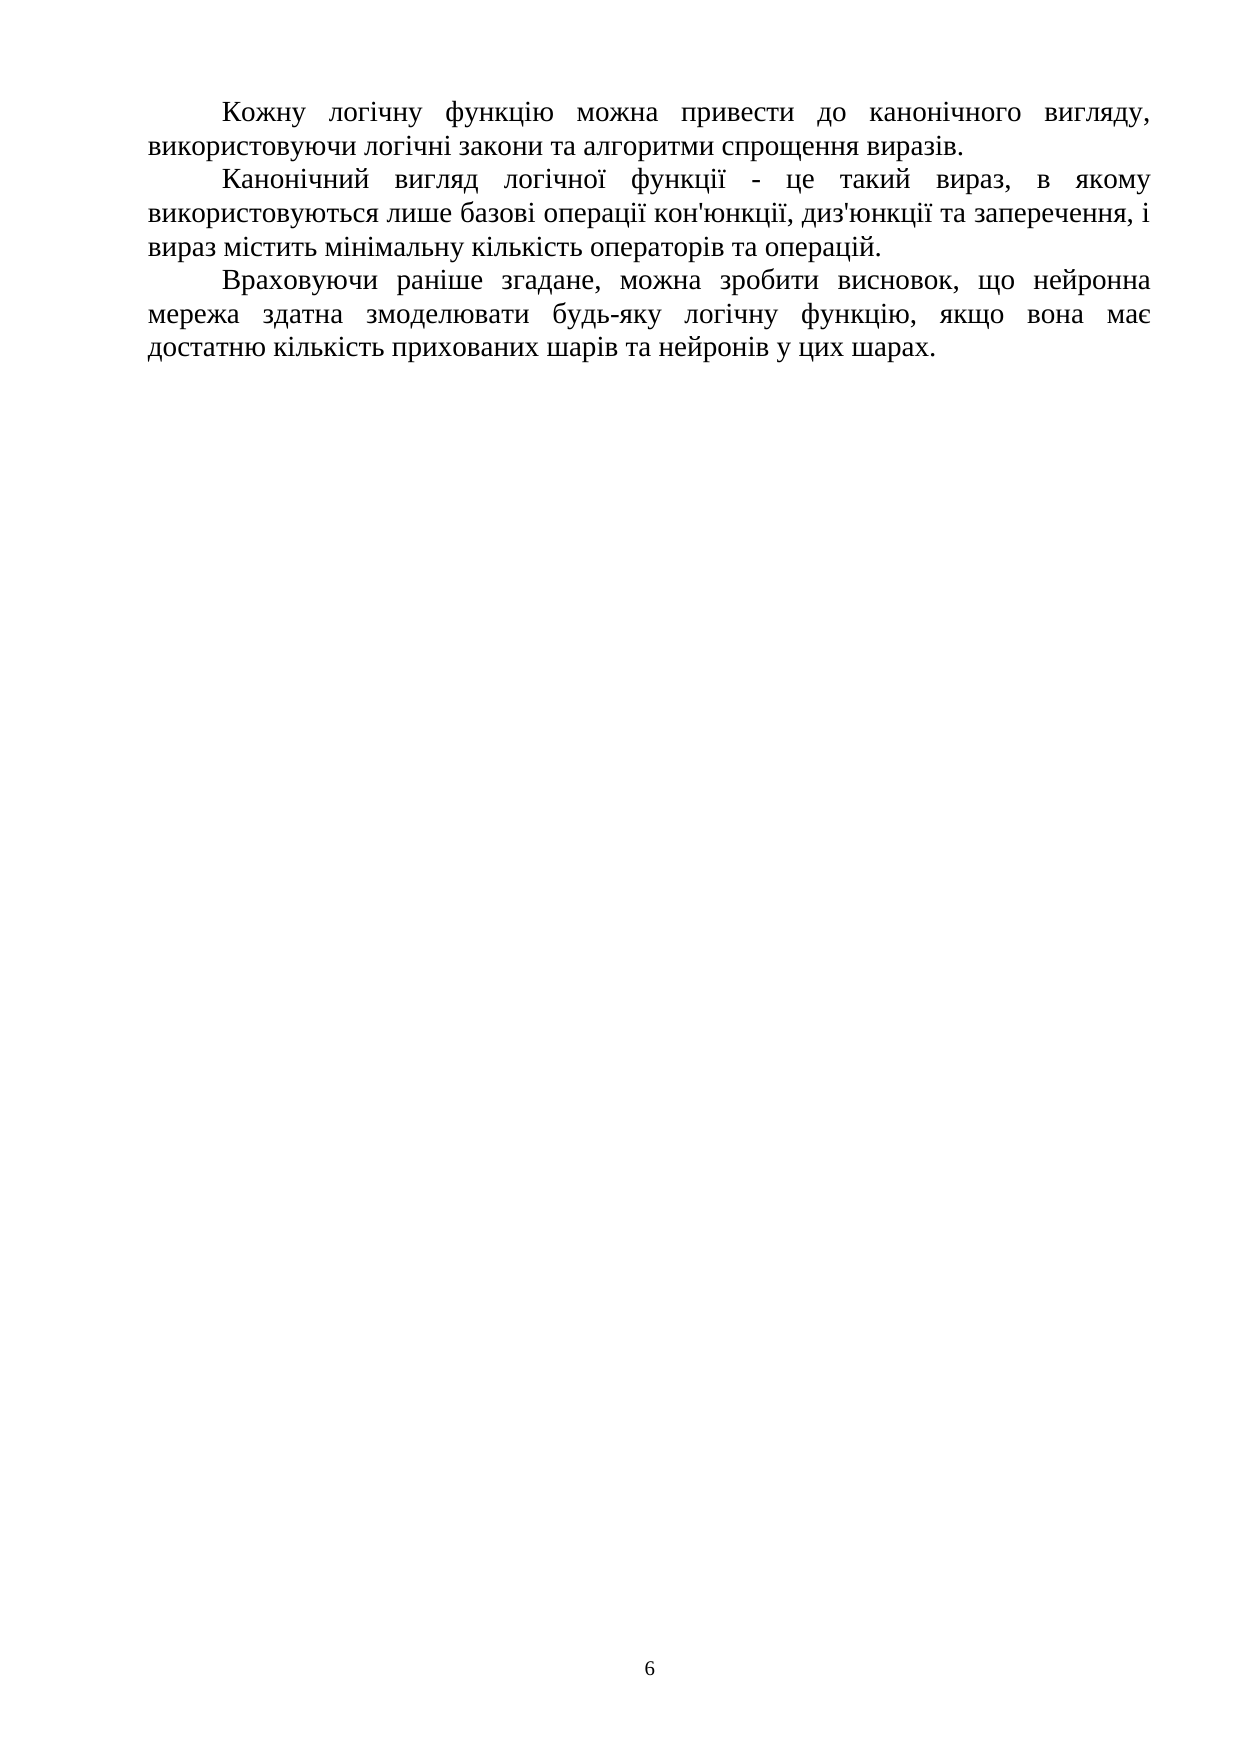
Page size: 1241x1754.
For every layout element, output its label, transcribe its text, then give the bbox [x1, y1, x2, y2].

text Канонічний вигляд логічної функції - це такий вираз, в якому використовуються лише базові операції кон'юнкції, диз'юнкції та заперечення, і вираз містить мінімальну кількість операторів та операцій. [148, 162, 1152, 262]
text Кожну логічну функцію можна привести до канонічного вигляду, використовуючи логічні закони та алгоритми спрощення виразів. [148, 94, 1152, 162]
text Враховуючи раніше згадане, можна зробити висновок, що нейронна мережа здатна змоделювати будь-яку логічну функцію, якщо вона має достатню кількість прихованих шарів та нейронів у цих шарах. [148, 262, 1152, 363]
